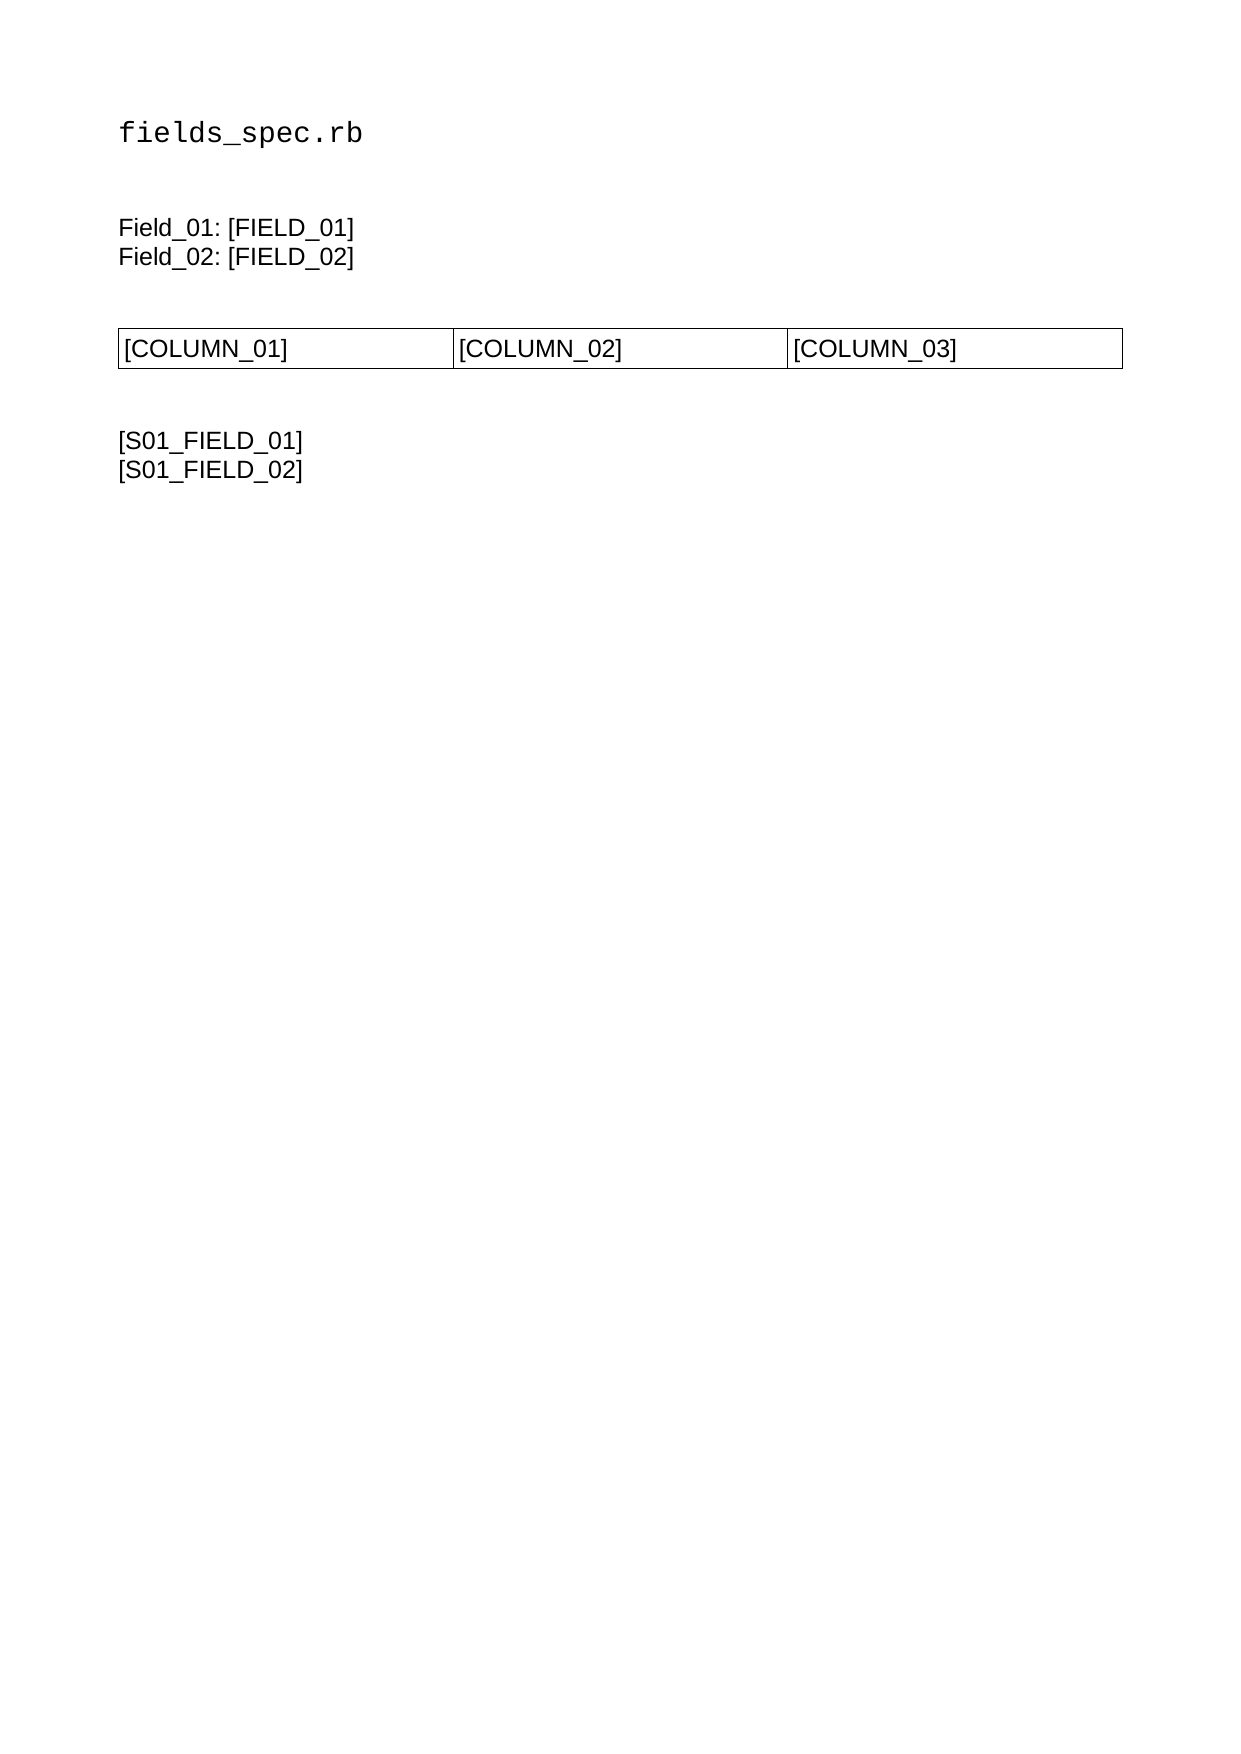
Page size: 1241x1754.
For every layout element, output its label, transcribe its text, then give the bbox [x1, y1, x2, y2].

table_header [COLUMN_01] [119, 329, 453, 368]
table_header [COLUMN_02] [454, 329, 787, 368]
text Field_02: [FIELD_02] [118, 242, 1122, 270]
table_header [COLUMN_03] [788, 329, 1122, 368]
text [S01_FIELD_02] [118, 454, 1122, 483]
text fields_spec.rb [118, 118, 1122, 151]
text [S01_FIELD_01] [118, 426, 1122, 454]
text Field_01: [FIELD_01] [118, 213, 1122, 242]
